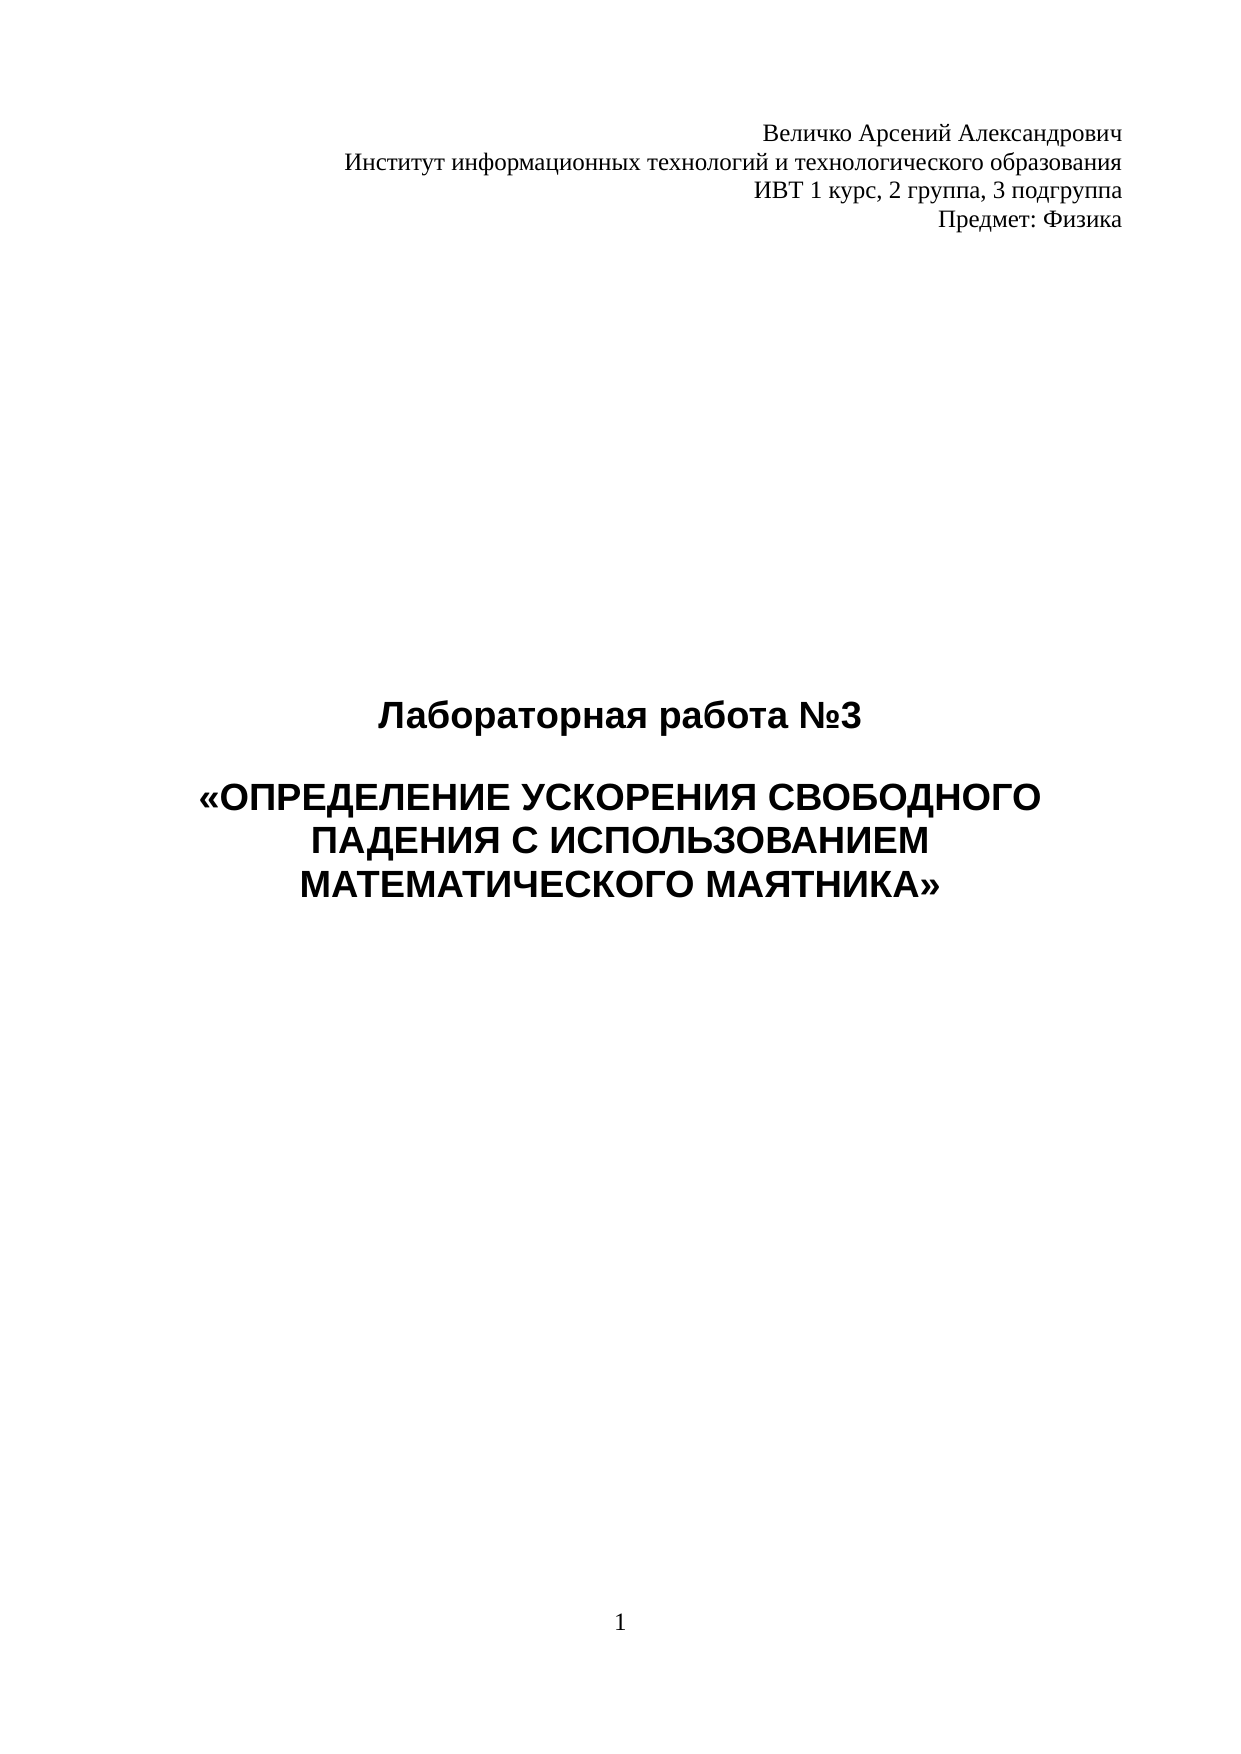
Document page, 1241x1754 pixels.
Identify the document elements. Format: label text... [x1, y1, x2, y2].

subtitle Лабораторная работа №3 [118, 693, 1122, 737]
subtitle «ОПРЕДЕЛЕНИЕ УСКОРЕНИЯ СВОБОДНОГО ПАДЕНИЯ С ИСПОЛЬЗОВАНИЕМ МАТЕМАТИЧЕСКОГО МАЯТНИКА» [118, 774, 1122, 905]
